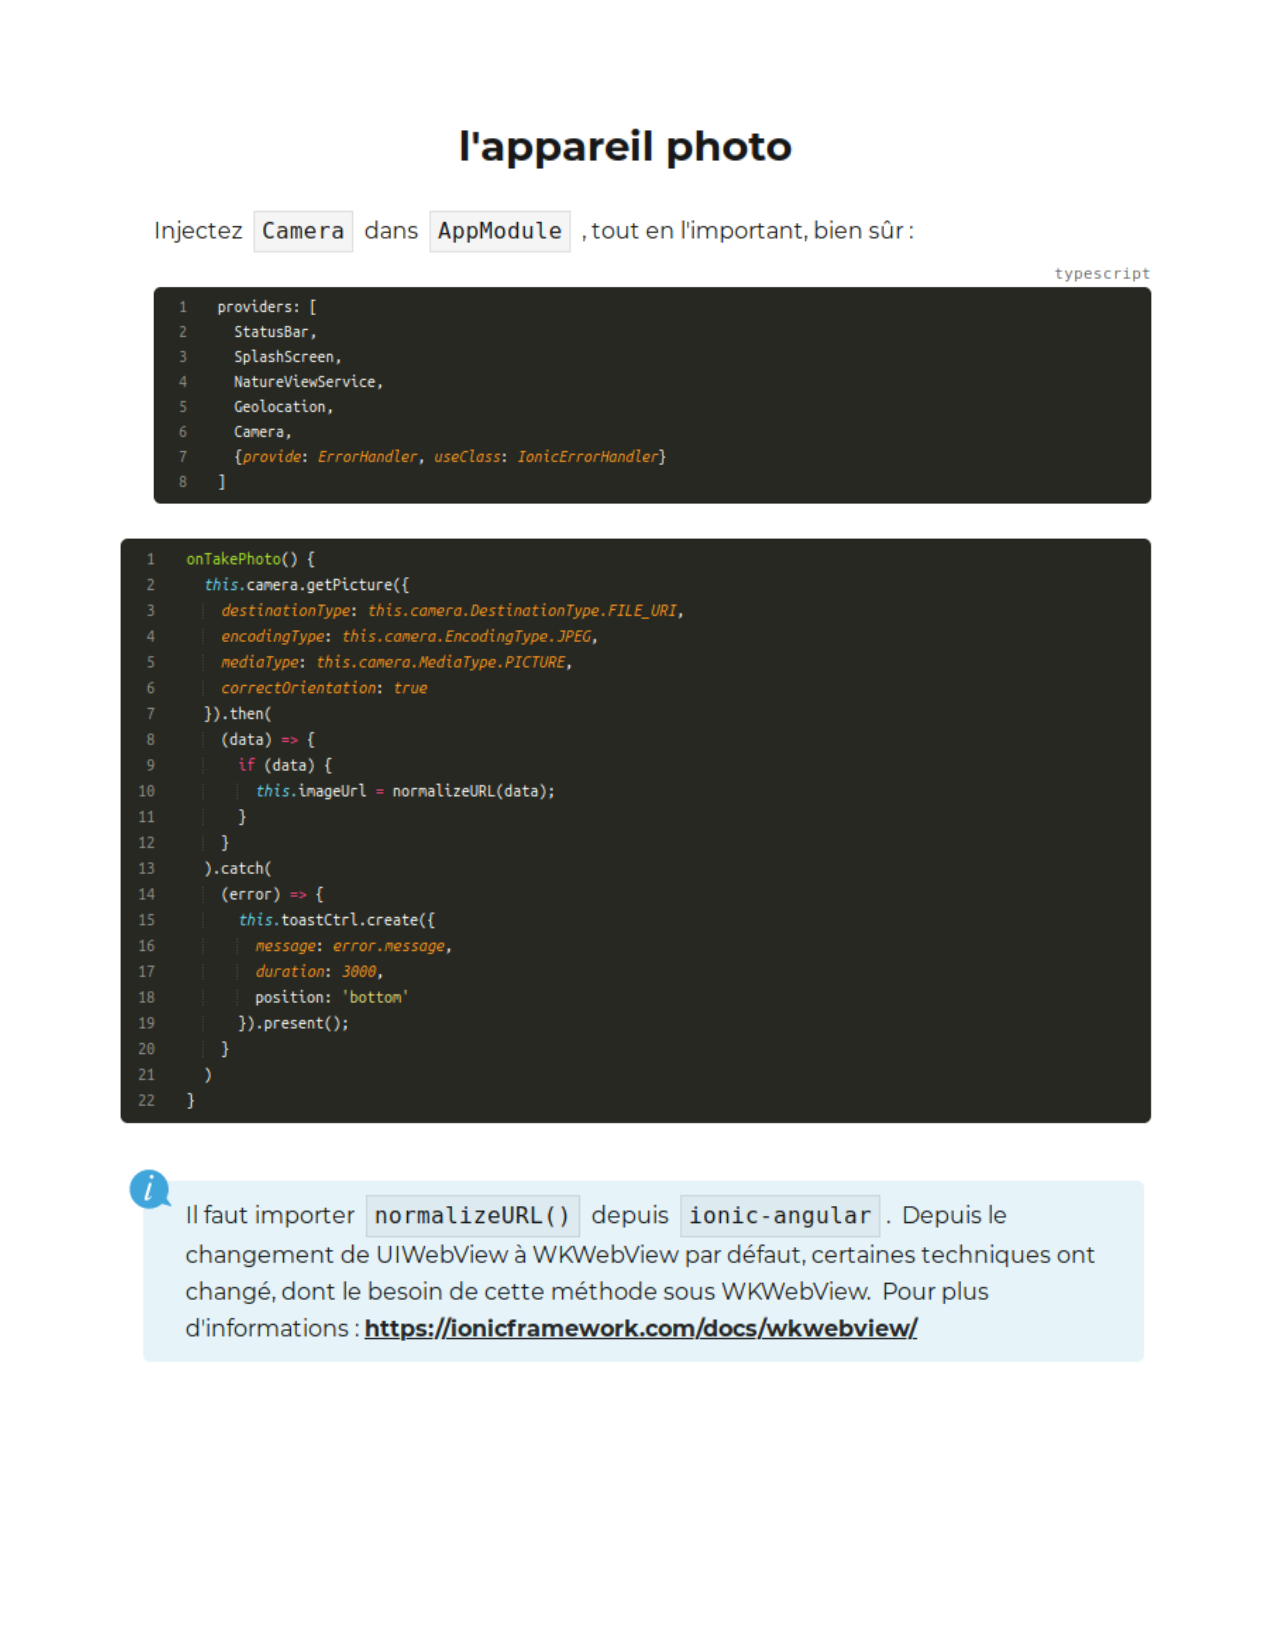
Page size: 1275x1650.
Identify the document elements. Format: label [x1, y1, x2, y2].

picture [118, 536, 1157, 1129]
picture [118, 1157, 1157, 1372]
picture [118, 204, 1157, 508]
picture [451, 118, 824, 172]
